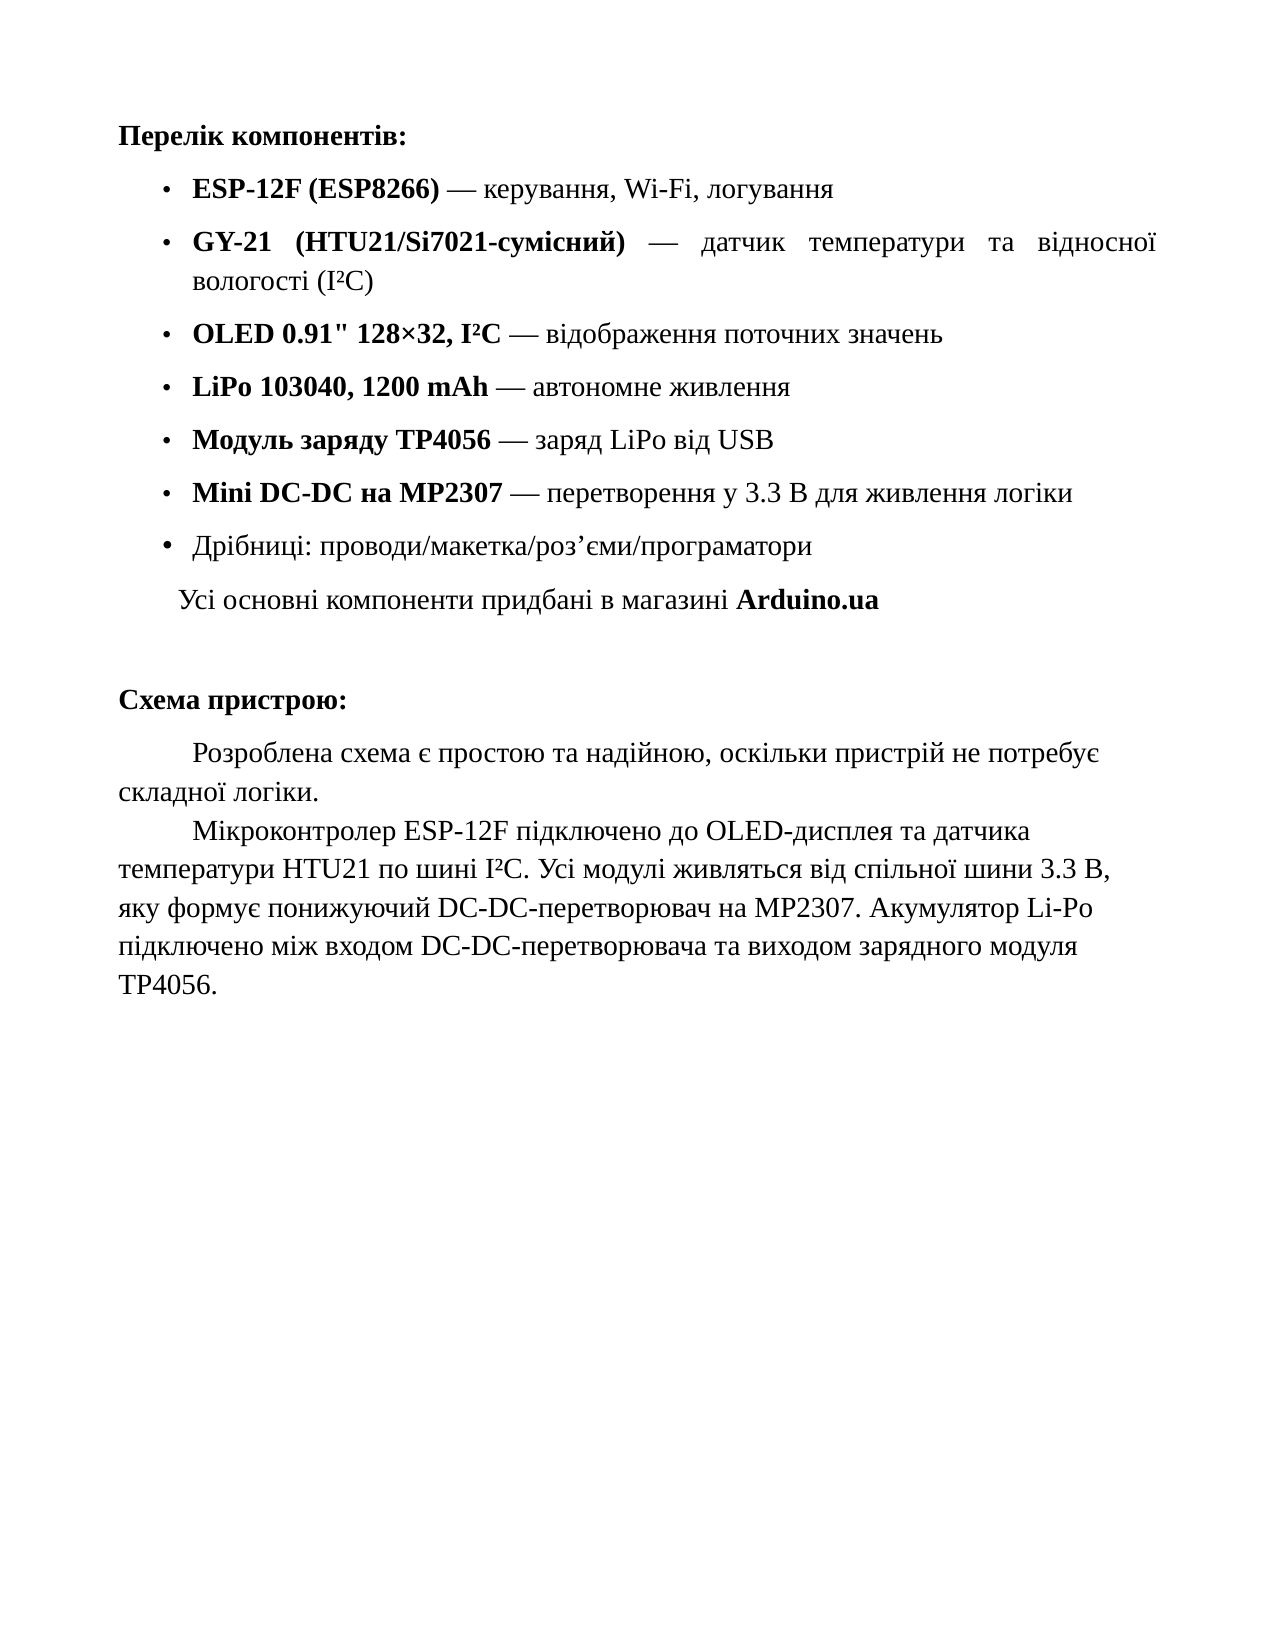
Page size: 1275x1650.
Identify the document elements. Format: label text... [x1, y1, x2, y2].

list GY-21 (HTU21/Si7021-сумісний) — датчик температури та відносної вологості (I²C) [162, 224, 1157, 296]
list LiPo 103040, 1200 mAh — автономне живлення [162, 369, 1157, 403]
text Перелік компонентів: [118, 118, 1157, 152]
list Модуль заряду TP4056 — заряд LiPo від USB [162, 422, 1157, 456]
list Mini DC-DC на MP2307 — перетворення у 3.3 В для живлення логіки [162, 475, 1157, 509]
list ESP-12F (ESP8266) — керування, Wi-Fi, логування [162, 171, 1157, 205]
list Дрібниці: проводи/макетка/роз’єми/програматори [162, 528, 1157, 562]
text Схема пристрою: [118, 682, 1157, 716]
list OLED 0.91" 128×32, I²C — відображення поточних значень [162, 316, 1157, 349]
text Усі основні компоненти придбані в магазині Arduino.ua [177, 582, 1098, 615]
text Розроблена схема є простою та надійною, оскільки пристрій не потребує складної логіки. Мікроконтролер ESP-12F підключено до OLED-дисплея та датчика температури HTU21 по шині I²C. Усі модулі живляться від спільної шини 3.3 В, яку формує понижуючий DC-DC-перетворювач на MP2307. Акумулятор Li-Po підключено між входом DC-DC-перетворювача та виходом зарядного модуля TP4056. [118, 736, 1157, 1000]
